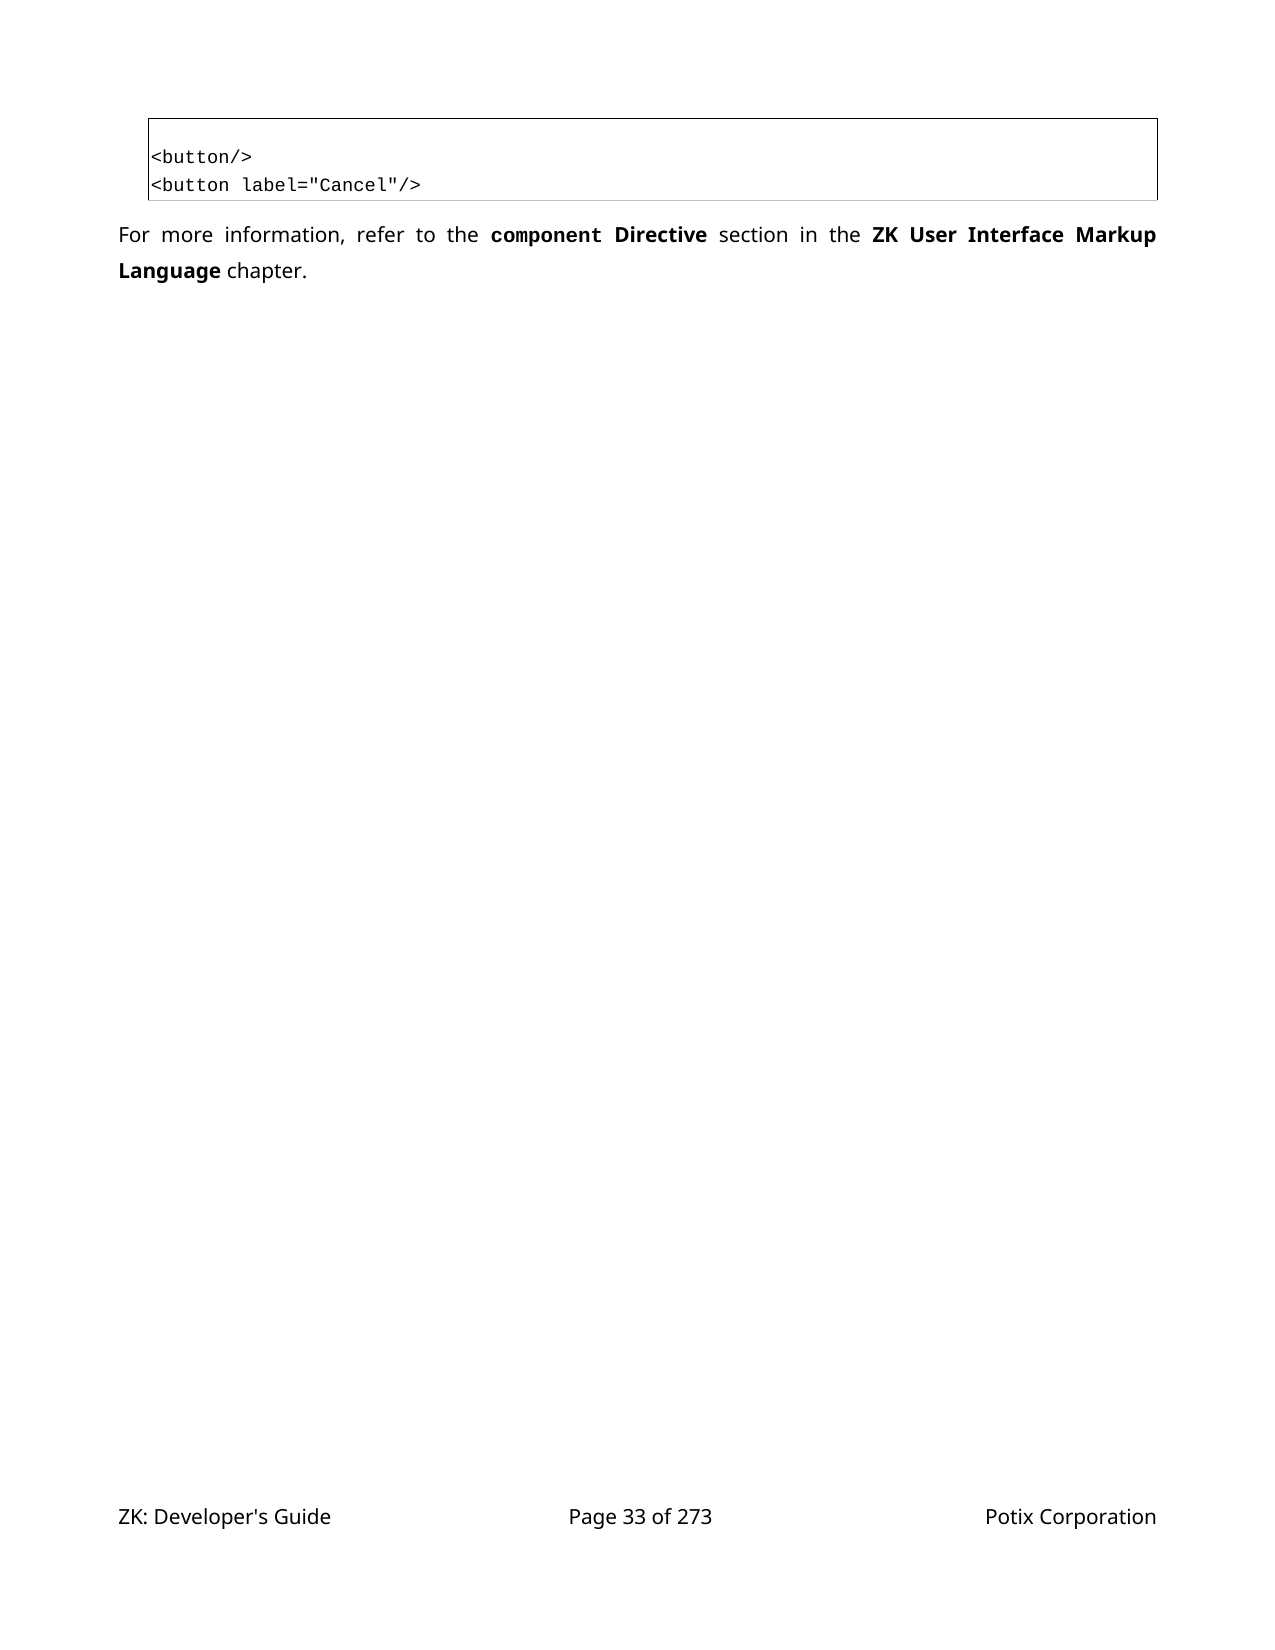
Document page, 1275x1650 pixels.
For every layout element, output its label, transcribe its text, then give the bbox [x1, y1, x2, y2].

text <button label="Cancel"/> [149, 172, 1157, 200]
text <button/> [149, 145, 1157, 169]
text For more information, refer to the component Directive section in the ZK User Interface Markup Language chapter. [118, 220, 1157, 284]
